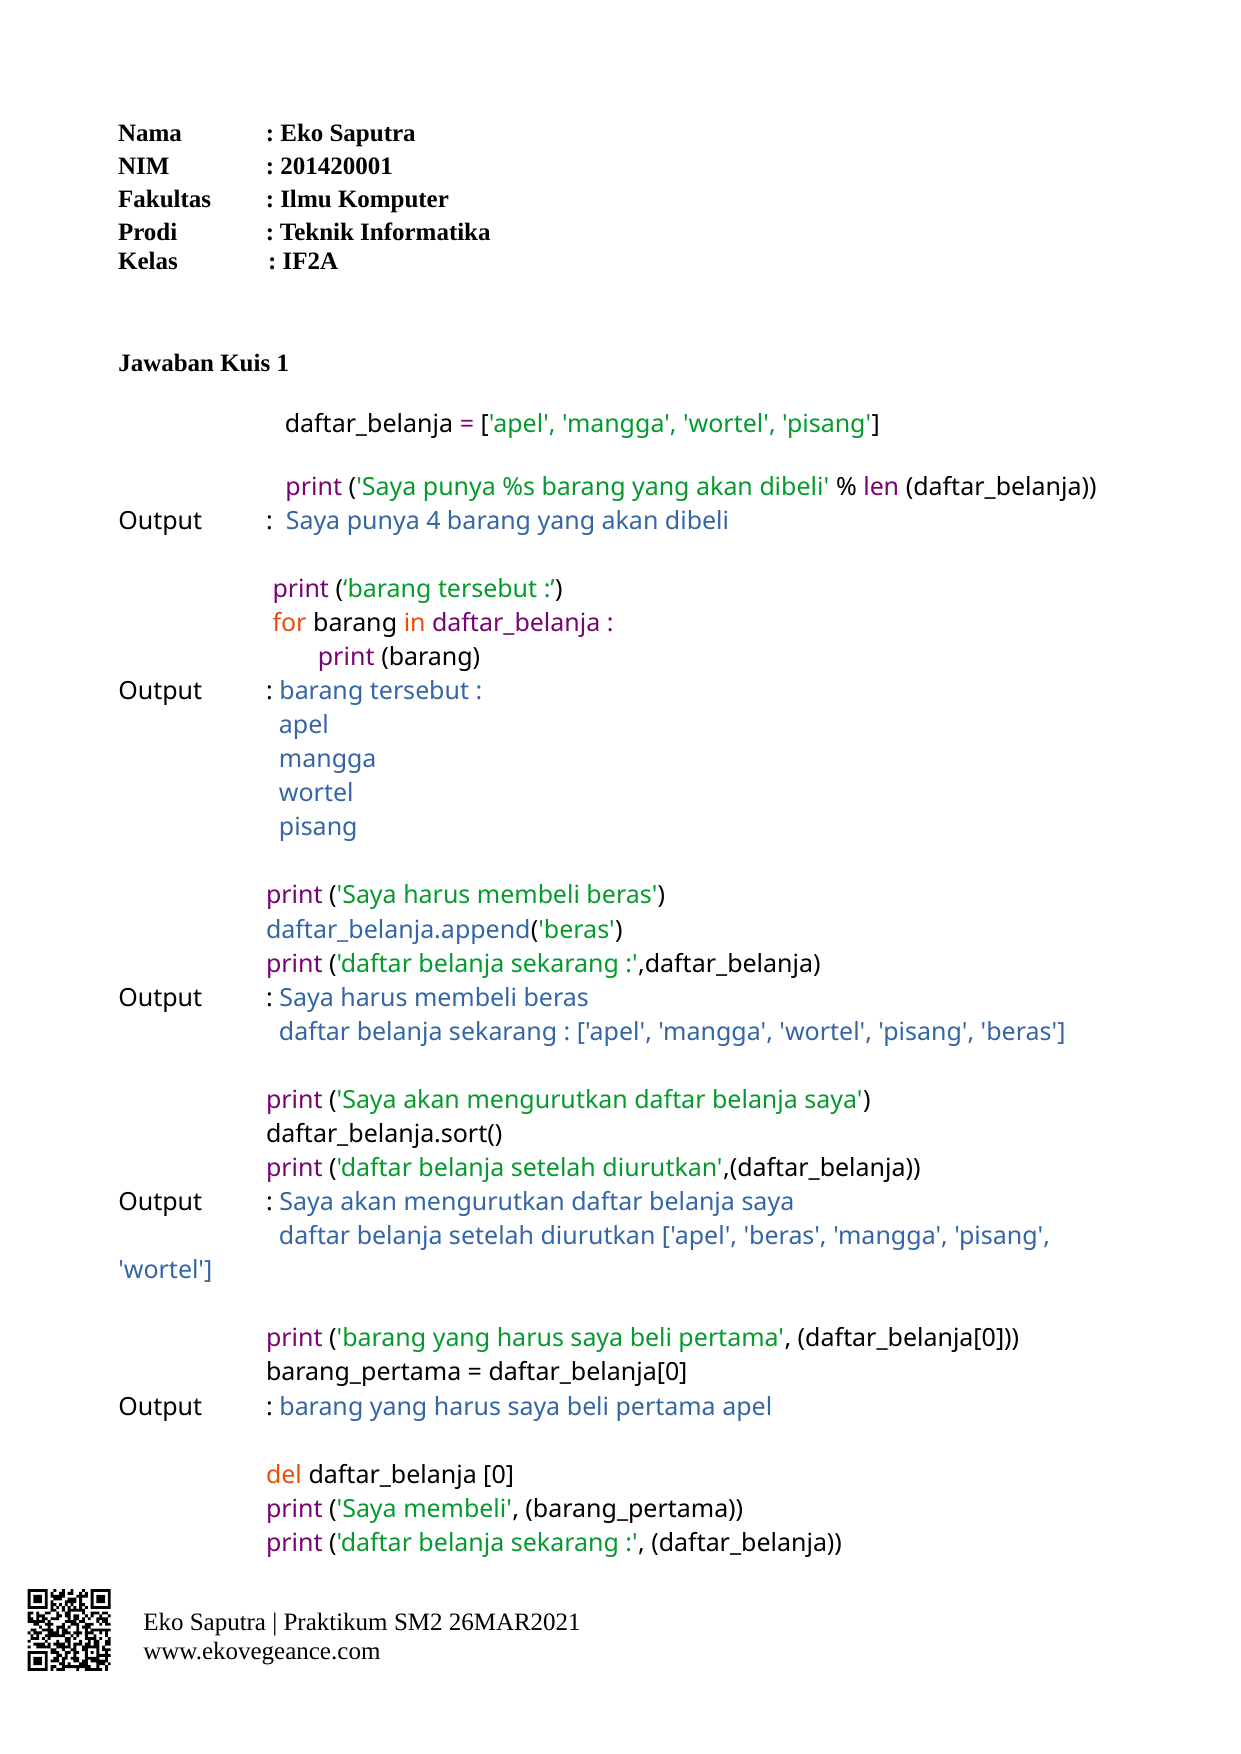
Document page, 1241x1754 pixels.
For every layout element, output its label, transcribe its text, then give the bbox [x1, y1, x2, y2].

text print ('daftar belanja setelah diurutkan',(daftar_belanja)) [118, 1150, 1122, 1184]
text daftar_belanja.append('beras') [118, 911, 1122, 945]
text mangga [118, 741, 1122, 775]
text daftar belanja setelah diurutkan ['apel', 'beras', 'mangga', 'pisang', 'wortel'] [118, 1218, 1122, 1286]
text pisang [118, 809, 1122, 843]
text print (‘barang tersebut :’) [118, 571, 1122, 605]
text print ('Saya membeli', (barang_pertama)) [118, 1490, 1122, 1524]
text daftar_belanja = ['apel', 'mangga', 'wortel', 'pisang'] [118, 406, 1122, 440]
text Output : Saya akan mengurutkan daftar belanja saya [118, 1184, 1122, 1218]
text apel [118, 707, 1122, 741]
text print (barang) [118, 639, 1122, 673]
text print ('Saya punya %s barang yang akan dibeli' % len (daftar_belanja)) [118, 468, 1122, 502]
text del daftar_belanja [0] [118, 1456, 1122, 1490]
text print ('Saya harus membeli beras') [118, 877, 1122, 911]
text wortel [118, 775, 1122, 809]
text barang_pertama = daftar_belanja[0] [118, 1354, 1122, 1388]
text Output : barang yang harus saya beli pertama apel [118, 1388, 1122, 1422]
text Output : Saya punya 4 barang yang akan dibeli [118, 502, 1122, 537]
text Jawaban Kuis 1 [118, 348, 1122, 377]
text print ('daftar belanja sekarang :', (daftar_belanja)) [118, 1524, 1122, 1558]
text Output : barang tersebut : [118, 673, 1122, 707]
text daftar_belanja.sort() [118, 1116, 1122, 1150]
text Output : Saya harus membeli beras [118, 979, 1122, 1013]
text for barang in daftar_belanja : [118, 605, 1122, 639]
text print ('barang yang harus saya beli pertama', (daftar_belanja[0])) [118, 1320, 1122, 1354]
text daftar belanja sekarang : ['apel', 'mangga', 'wortel', 'pisang', 'beras'] [118, 1013, 1122, 1047]
text print ('Saya akan mengurutkan daftar belanja saya') [118, 1082, 1122, 1116]
text print ('daftar belanja sekarang :',daftar_belanja) [118, 945, 1122, 979]
